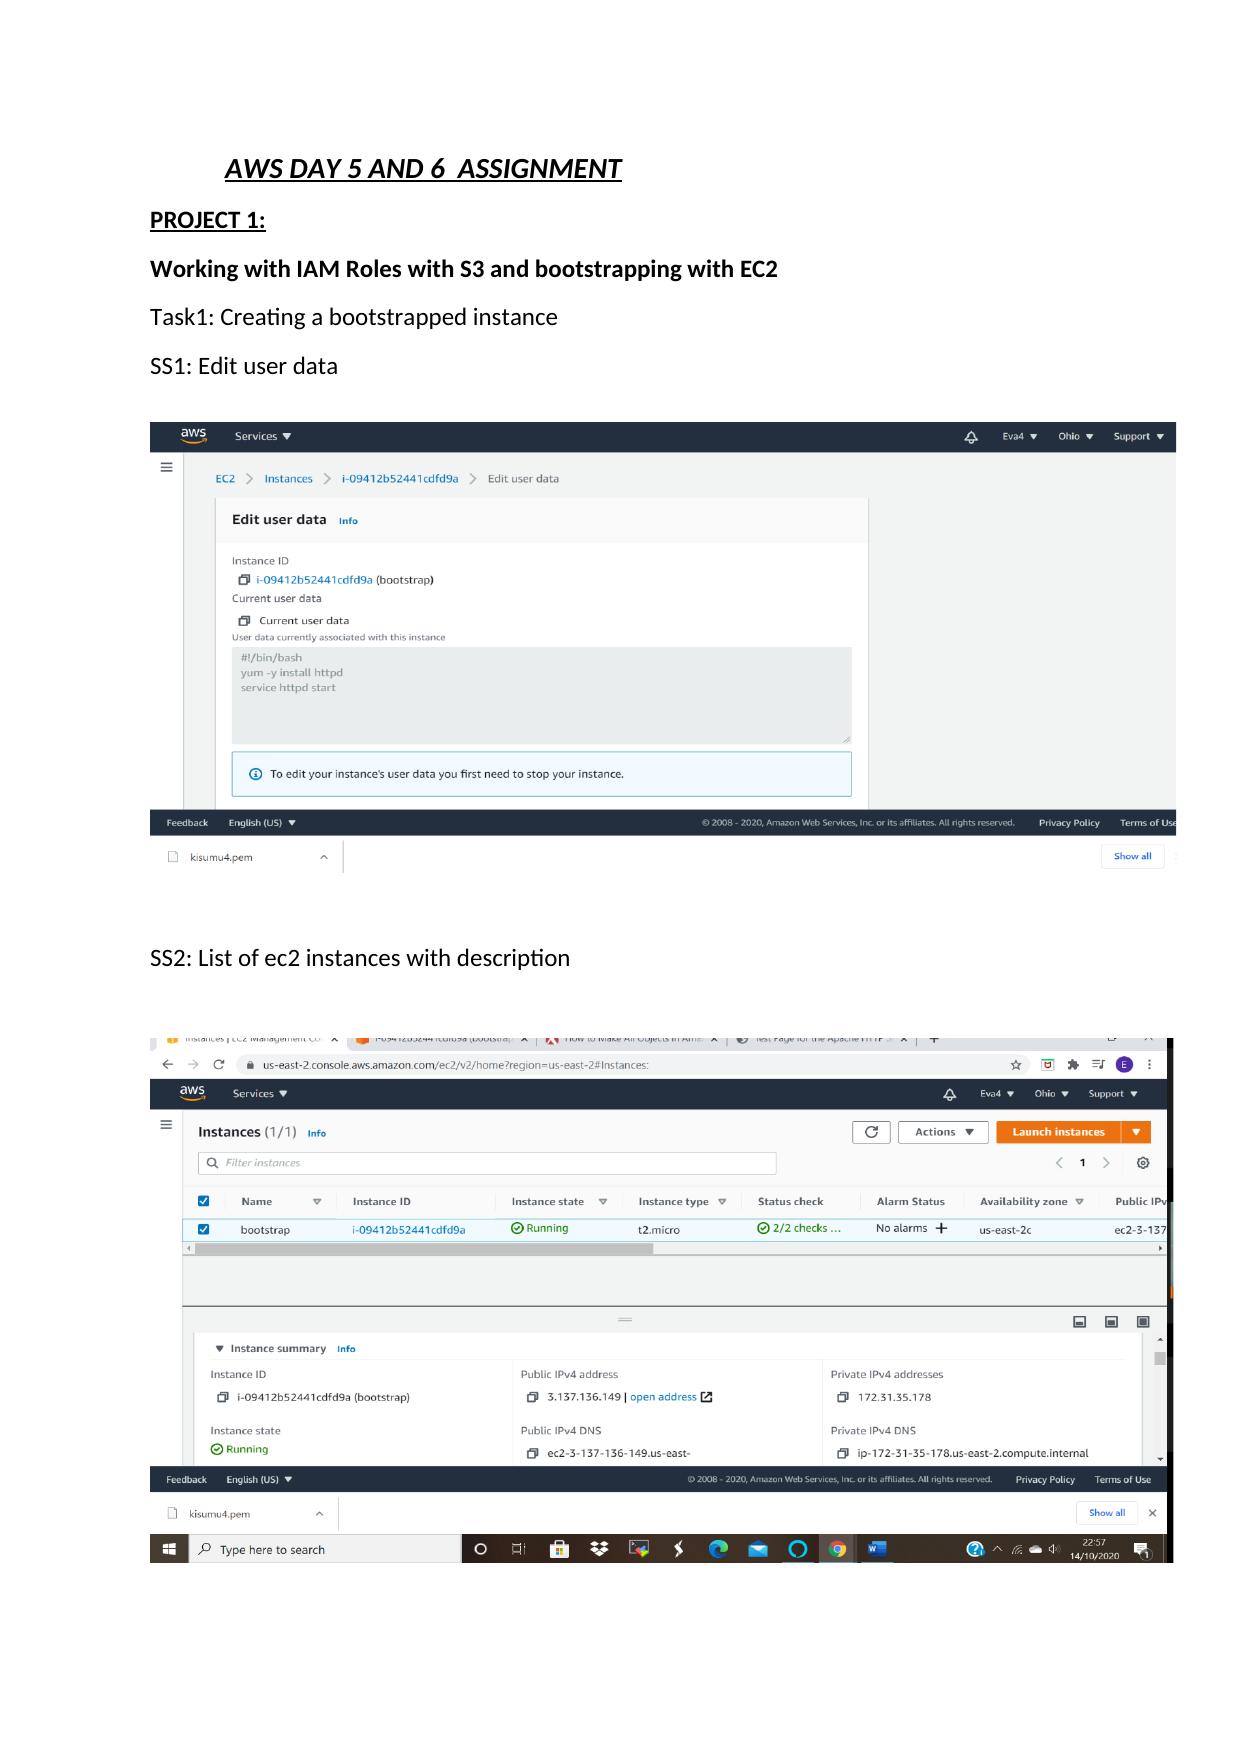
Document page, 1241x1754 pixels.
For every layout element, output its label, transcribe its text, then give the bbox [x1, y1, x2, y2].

text PROJECT 1: [150, 204, 1090, 234]
text Working with IAM Roles with S3 and bootstrapping with EC2 [150, 253, 1090, 283]
text SS2: List of ec2 instances with description [150, 942, 1090, 972]
text AWS DAY 5 AND 6 ASSIGNMENT [150, 150, 1090, 186]
text SS1: Edit user data [150, 350, 1090, 381]
text Task1: Creating a bootstrapped instance [150, 301, 1090, 332]
